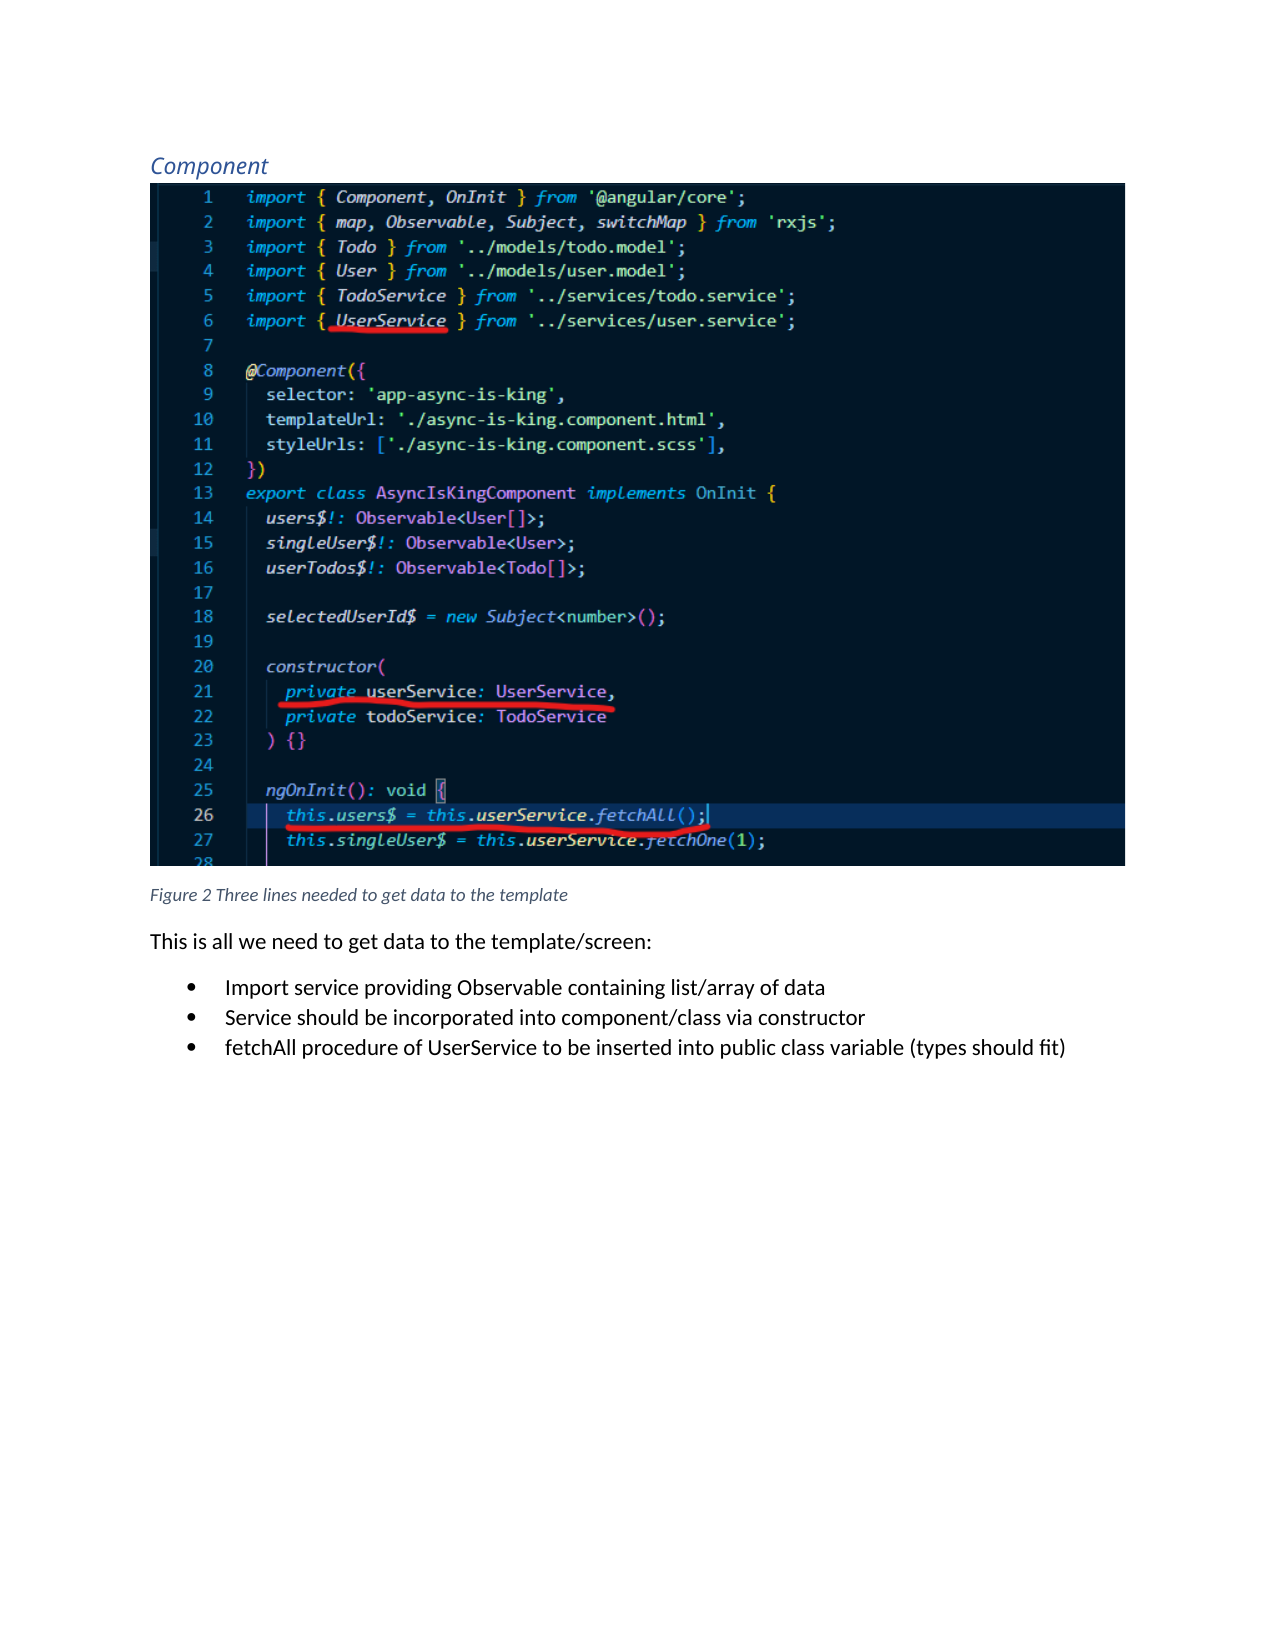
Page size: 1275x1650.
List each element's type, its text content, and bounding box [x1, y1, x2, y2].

subtitle Component [150, 150, 1125, 181]
list fetchAll procedure of UserService to be inserted into public class variable (types should fit) [187, 1033, 1125, 1061]
list Import service providing Observable containing list/array of data [187, 973, 1125, 1002]
text This is all we need to get data to the template/screen: [150, 927, 1125, 955]
text Figure 2 Three lines needed to get data to the template [150, 883, 1125, 906]
list Service should be incorporated into component/class via constructor [187, 1003, 1125, 1031]
